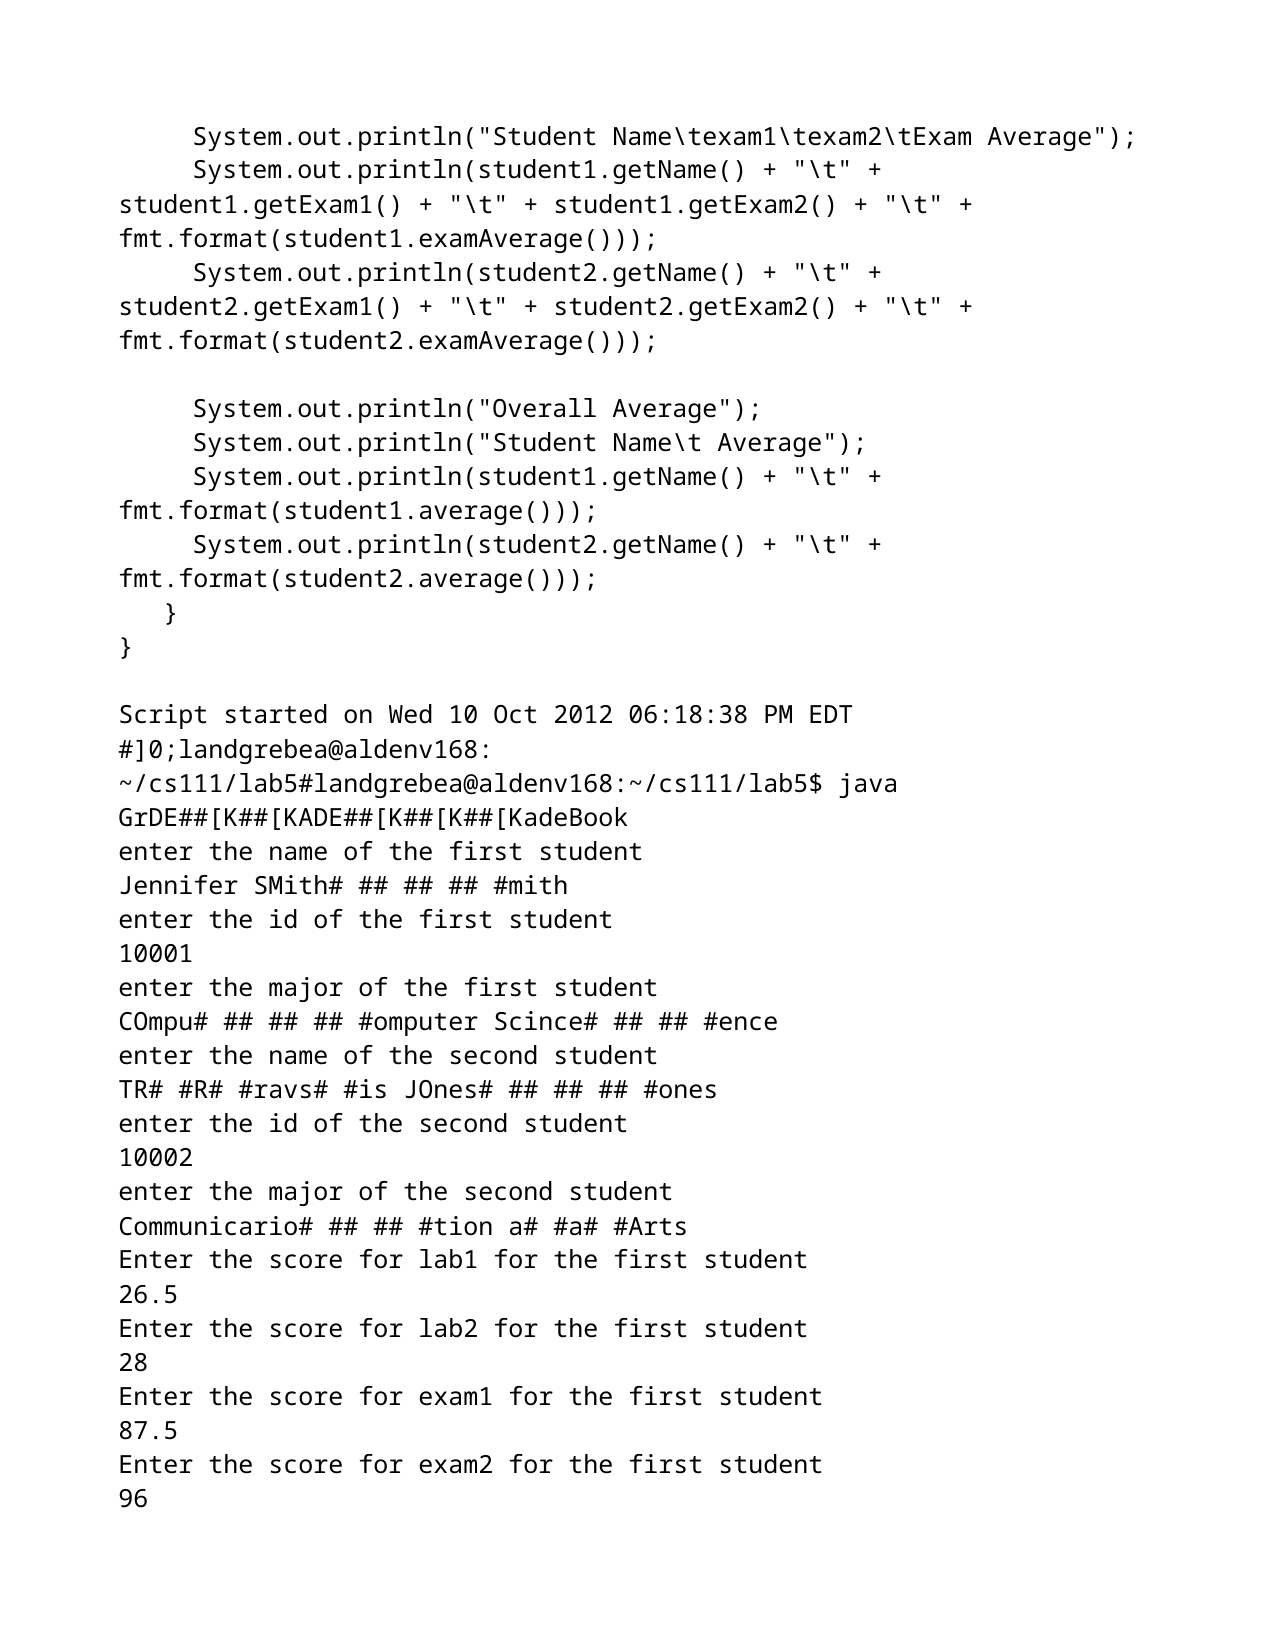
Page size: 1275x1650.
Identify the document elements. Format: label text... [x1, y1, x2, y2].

text System.out.println(student2.getName() + "\t" + fmt.format(student2.average())); [118, 527, 1157, 595]
text COmpu# ## ## ## #omputer Scince# ## ## #ence [118, 1004, 1157, 1038]
text Enter the score for exam2 for the first student [118, 1447, 1157, 1481]
text Script started on Wed 10 Oct 2012 06:18:38 PM EDT #]0;landgrebea@aldenv168: ~/cs111/lab5#landgrebea@aldenv168:~/cs111/lab5$ java GrDE##[K##[KADE##[K##[K##[KadeBook [118, 697, 1157, 833]
text enter the major of the first student [118, 970, 1157, 1004]
text enter the id of the first student [118, 902, 1157, 936]
text enter the name of the first student [118, 833, 1157, 867]
text } [118, 595, 1157, 629]
text Enter the score for lab2 for the first student [118, 1310, 1157, 1344]
text 28 [118, 1344, 1157, 1378]
text System.out.println("Student Name\t Average"); [118, 425, 1157, 459]
text enter the name of the second student [118, 1038, 1157, 1072]
text System.out.println(student1.getName() + "\t" + student1.getExam1() + "\t" + student1.getExam2() + "\t" + fmt.format(student1.examAverage())); [118, 152, 1157, 254]
text System.out.println(student1.getName() + "\t" + fmt.format(student1.average())); [118, 459, 1157, 527]
text 96 [118, 1481, 1157, 1515]
text enter the id of the second student [118, 1106, 1157, 1140]
text 87.5 [118, 1412, 1157, 1447]
text Jennifer SMith# ## ## ## #mith [118, 867, 1157, 902]
text System.out.println("Overall Average"); [118, 391, 1157, 425]
text System.out.println(student2.getName() + "\t" + student2.getExam1() + "\t" + student2.getExam2() + "\t" + fmt.format(student2.examAverage())); [118, 254, 1157, 357]
text Communicario# ## ## #tion a# #a# #Arts [118, 1208, 1157, 1242]
text } [118, 629, 1157, 663]
text 10001 [118, 936, 1157, 970]
text System.out.println("Student Name\texam1\texam2\tExam Average"); [118, 118, 1157, 152]
text Enter the score for lab1 for the first student [118, 1242, 1157, 1276]
text 10002 [118, 1140, 1157, 1174]
text TR# #R# #ravs# #is JOnes# ## ## ## #ones [118, 1072, 1157, 1106]
text 26.5 [118, 1276, 1157, 1310]
text Enter the score for exam1 for the first student [118, 1378, 1157, 1412]
text enter the major of the second student [118, 1174, 1157, 1208]
